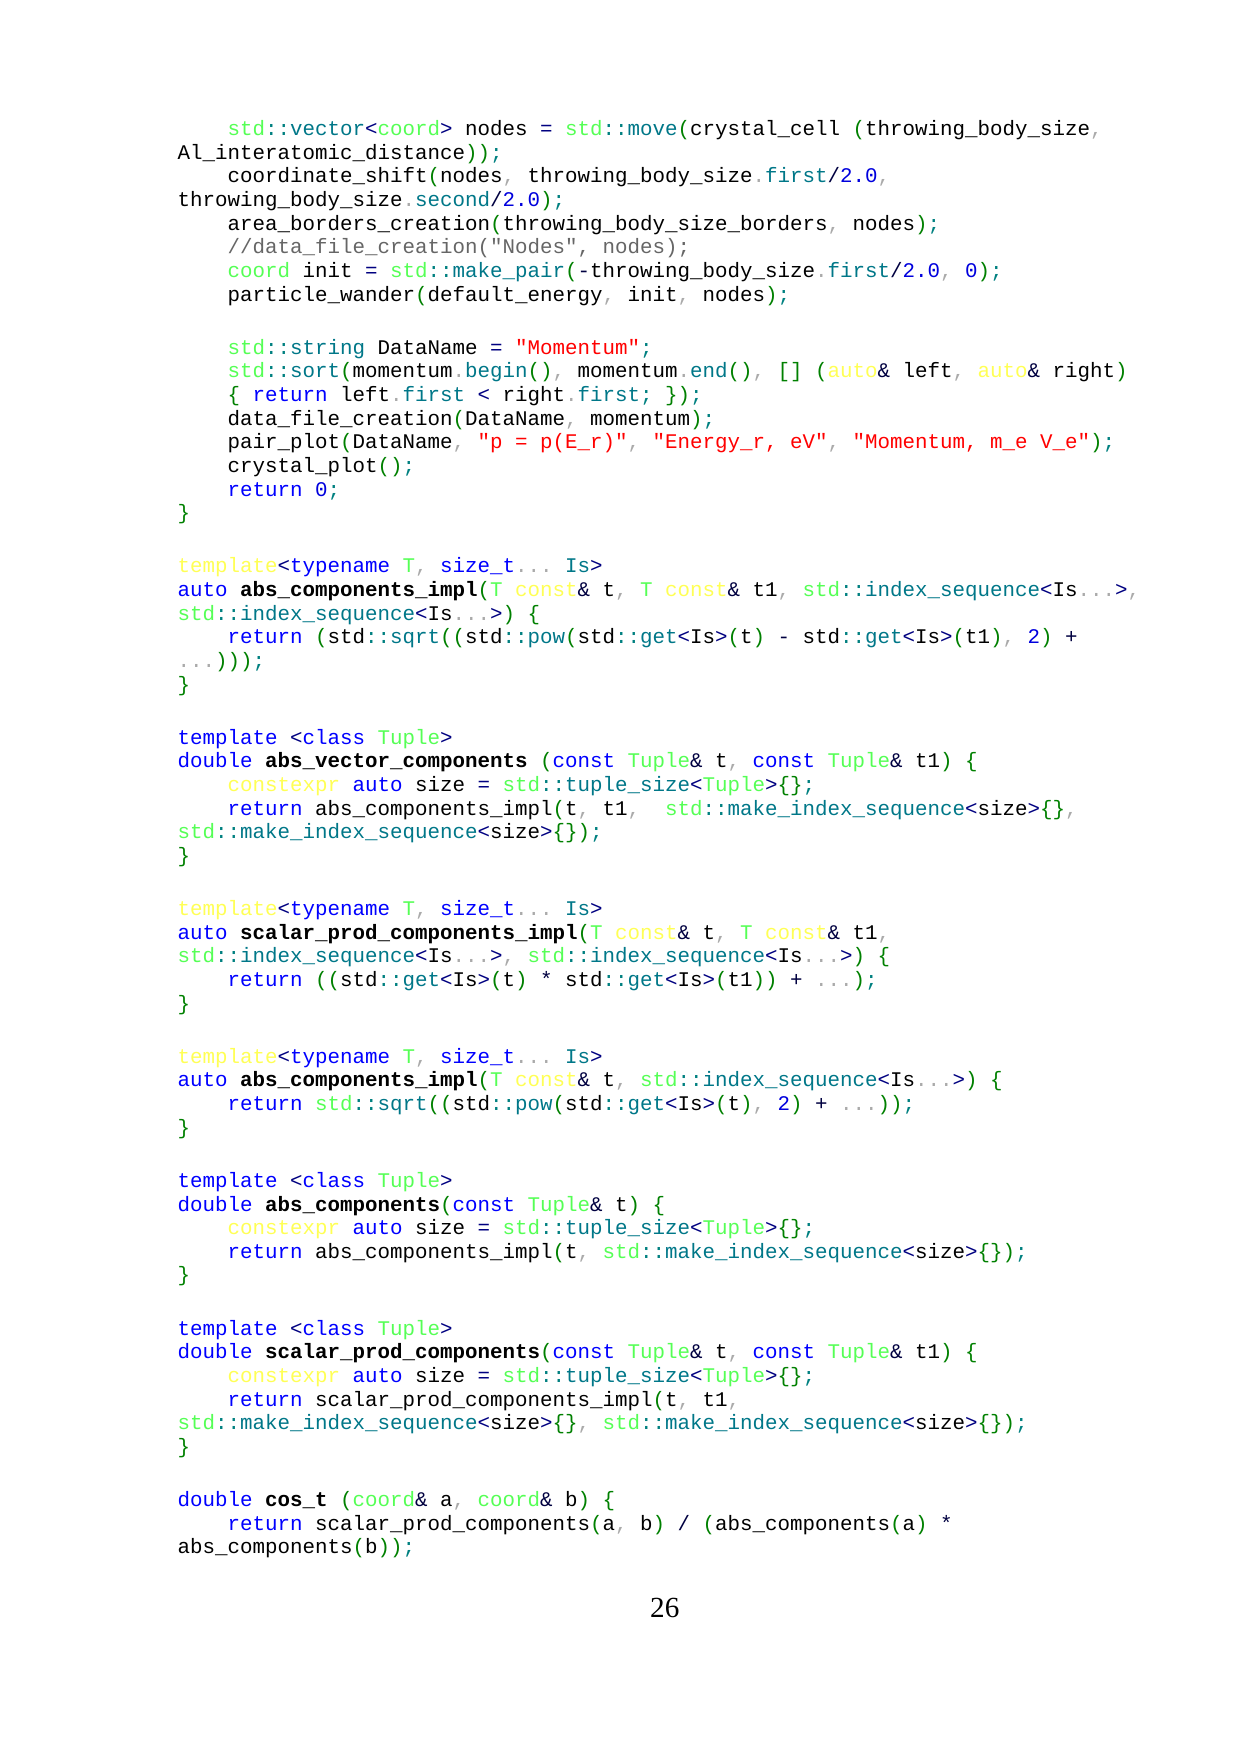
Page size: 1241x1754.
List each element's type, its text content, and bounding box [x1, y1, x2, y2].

text auto abs_components_impl(T const& t, T const& t1, std::index_sequence<Is...>, std::index_sequence<Is...>) { [177, 579, 1152, 626]
text return 0; [177, 479, 1152, 502]
text return std::sqrt((std::pow(std::get<Is>(t), 2) + ...)); [177, 1093, 1152, 1117]
text constexpr auto size = std::tuple_size<Tuple>{}; [177, 1217, 1152, 1241]
text template <class Tuple> [177, 1318, 1152, 1341]
text template<typename T, size_t... Is> [177, 555, 1152, 579]
text double abs_vector_components (const Tuple& t, const Tuple& t1) { [177, 750, 1152, 774]
text return abs_components_impl(t, t1, std::make_index_sequence<size>{}, std::make_index_sequence<size>{}); [177, 798, 1152, 845]
text } [177, 674, 1152, 697]
text return abs_components_impl(t, std::make_index_sequence<size>{}); [177, 1241, 1152, 1264]
text template<typename T, size_t... Is> [177, 898, 1152, 922]
text coord init = std::make_pair(-throwing_body_size.first/2.0, 0); [177, 260, 1152, 284]
text template<typename T, size_t... Is> [177, 1046, 1152, 1069]
text //data_file_creation("Nodes", nodes); [177, 236, 1152, 260]
text double cos_t (coord& a, coord& b) { [177, 1489, 1152, 1513]
text constexpr auto size = std::tuple_size<Tuple>{}; [177, 774, 1152, 798]
text } [177, 1117, 1152, 1140]
text data_file_creation(DataName, momentum); [177, 408, 1152, 431]
text auto abs_components_impl(T const& t, std::index_sequence<Is...>) { [177, 1069, 1152, 1093]
text } [177, 1436, 1152, 1459]
text return scalar_prod_components_impl(t, t1, std::make_index_sequence<size>{}, std::make_index_sequence<size>{}); [177, 1388, 1152, 1436]
text constexpr auto size = std::tuple_size<Tuple>{}; [177, 1365, 1152, 1388]
text double scalar_prod_components(const Tuple& t, const Tuple& t1) { [177, 1341, 1152, 1365]
text } [177, 1264, 1152, 1288]
text return ((std::get<Is>(t) * std::get<Is>(t1)) + ...); [177, 969, 1152, 993]
text area_borders_creation(throwing_body_size_borders, nodes); [177, 213, 1152, 236]
text } [177, 502, 1152, 526]
text coordinate_shift(nodes, throwing_body_size.first/2.0, throwing_body_size.second/2.0); [177, 165, 1152, 213]
text return scalar_prod_components(a, b) / (abs_components(a) * abs_components(b)); [177, 1513, 1152, 1560]
text pair_plot(DataName, "p = p(E_r)", "Energy_r, eV", "Momentum, m_e V_e"); [177, 431, 1152, 455]
text std::string DataName = "Momentum"; [177, 337, 1152, 360]
text double abs_components(const Tuple& t) { [177, 1193, 1152, 1217]
text crystal_plot(); [177, 455, 1152, 479]
text particle_wander(default_energy, init, nodes); [177, 284, 1152, 307]
text std::sort(momentum.begin(), momentum.end(), [] (auto& left, auto& right) [177, 360, 1152, 384]
text } [177, 845, 1152, 869]
text std::vector<coord> nodes = std::move(crystal_cell (throwing_body_size, Al_interatomic_distance)); [177, 118, 1152, 165]
text return (std::sqrt((std::pow(std::get<Is>(t) - std::get<Is>(t1), 2) + ...))); [177, 626, 1152, 674]
text template <class Tuple> [177, 727, 1152, 750]
text } [177, 993, 1152, 1016]
text template <class Tuple> [177, 1170, 1152, 1193]
text auto scalar_prod_components_impl(T const& t, T const& t1, std::index_sequence<Is...>, std::index_sequence<Is...>) { [177, 922, 1152, 969]
text { return left.first < right.first; }); [177, 384, 1152, 408]
